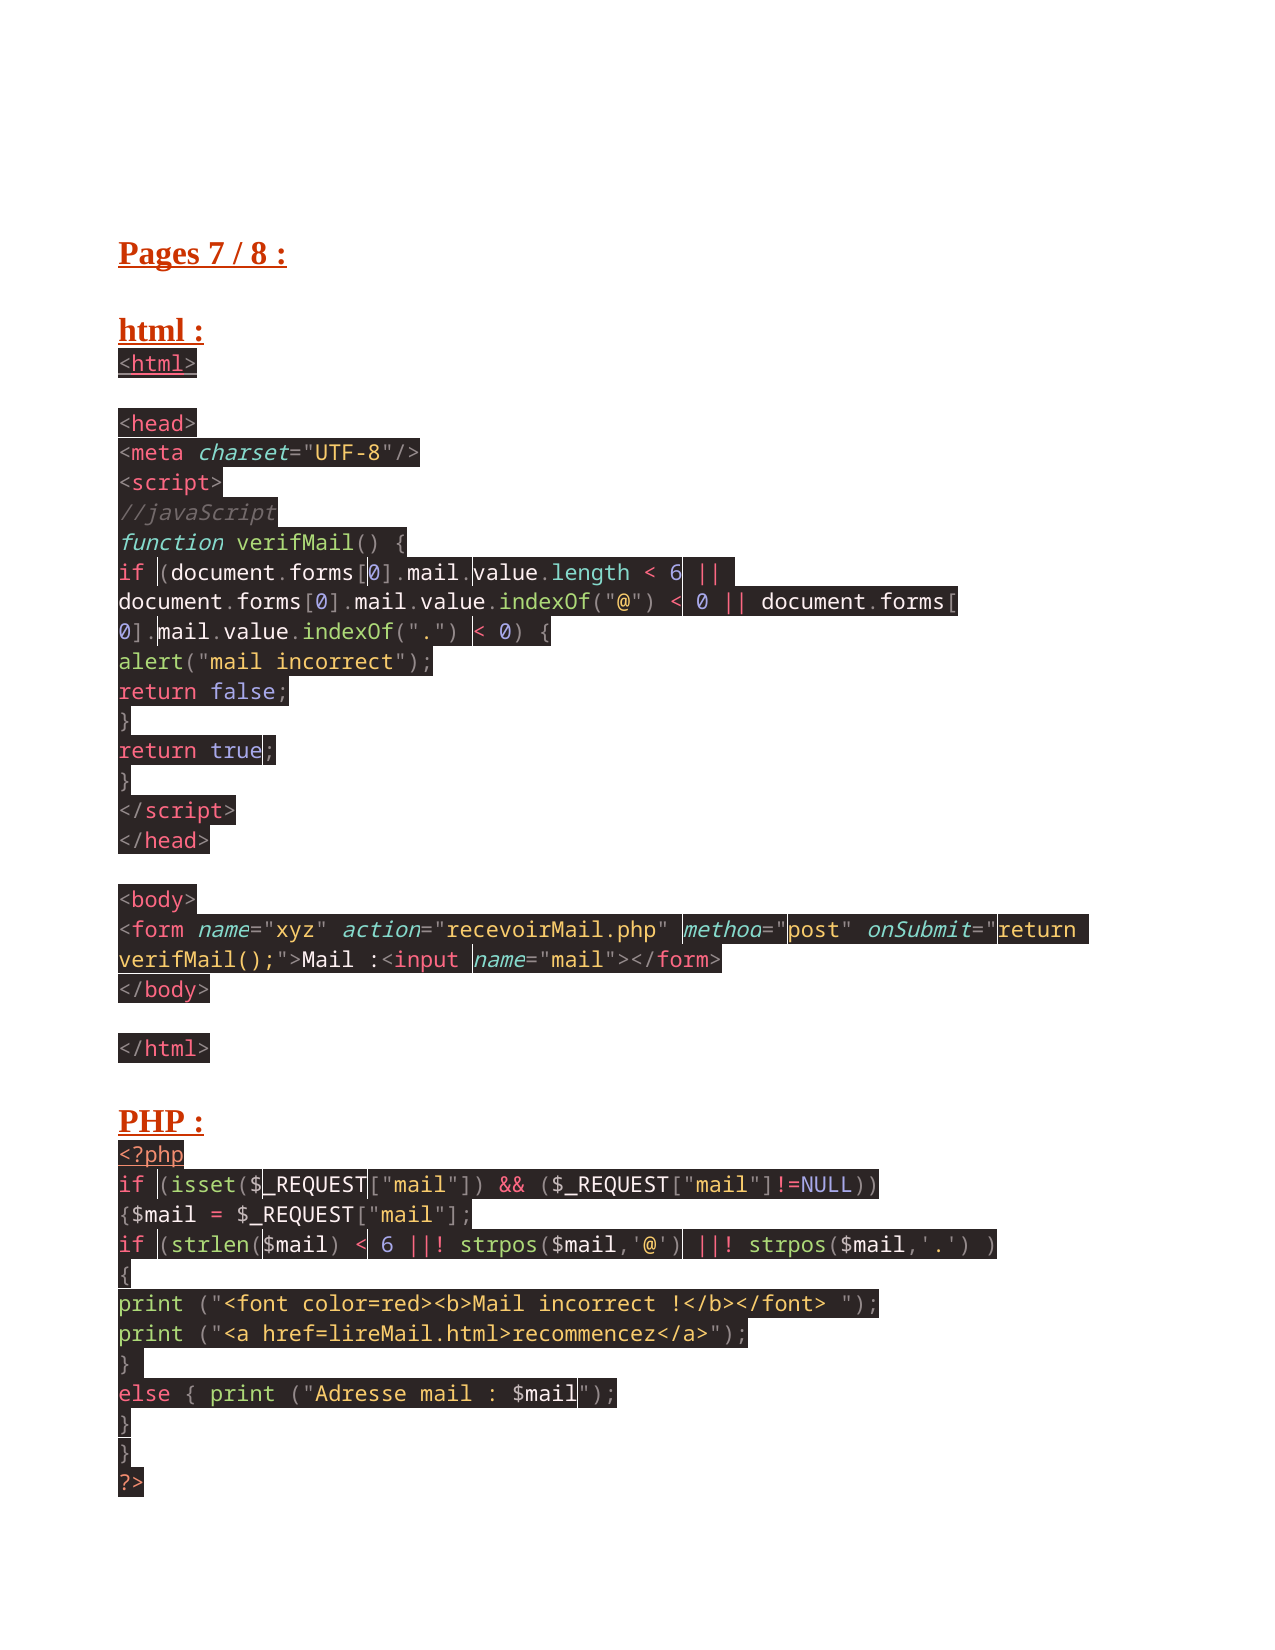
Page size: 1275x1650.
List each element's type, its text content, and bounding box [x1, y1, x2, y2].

text } [118, 1408, 1157, 1437]
text </body> [118, 973, 1157, 1003]
text PHP : [118, 1101, 1157, 1139]
text {$mail = $_REQUEST["mail"]; [118, 1199, 1157, 1229]
text 0].mail.value.indexOf(".") < 0) { [118, 616, 1157, 646]
text } [118, 1437, 1157, 1467]
text html : [118, 310, 1157, 348]
text } [118, 765, 1157, 795]
text alert("mail incorrect"); [118, 646, 1157, 676]
text <form name="xyz" action="recevoirMail.php" method="post" onSubmit="return verifMail();">Mail :<input name="mail"></form> [118, 914, 1157, 973]
text } [118, 1348, 1157, 1378]
text } [118, 706, 1157, 735]
text else { print ("Adresse mail : $mail"); [118, 1378, 1157, 1408]
text if (strlen($mail) < 6 ||! strpos($mail,'@') ||! strpos($mail,'.') ) [118, 1229, 1157, 1259]
text </script> [118, 795, 1157, 825]
text <?php [118, 1139, 1157, 1169]
text //javaScript [118, 497, 1157, 527]
text <script> [118, 467, 1157, 497]
text </html> [118, 1033, 1157, 1063]
text print ("<font color=red><b>Mail incorrect !</b></font> "); [118, 1288, 1157, 1318]
text <meta charset="UTF-8"/> [118, 437, 1157, 467]
text function verifMail() { [118, 527, 1157, 557]
text { [118, 1259, 1157, 1288]
text print ("<a href=lireMail.html>recommencez</a>"); [118, 1318, 1157, 1348]
text if (isset($_REQUEST["mail"]) && ($_REQUEST["mail"]!=NULL)) [118, 1169, 1157, 1199]
text <html> [118, 348, 1157, 378]
text return false; [118, 676, 1157, 706]
text <head> [118, 408, 1157, 437]
text return true; [118, 735, 1157, 765]
text if (document.forms[0].mail.value.length < 6 || document.forms[0].mail.value.indexOf("@") < 0 || document.forms[ [118, 557, 1157, 616]
text ?> [118, 1467, 1157, 1497]
text <body> [118, 884, 1157, 914]
text </head> [118, 825, 1157, 854]
text Pages 7 / 8 : [118, 233, 1157, 271]
